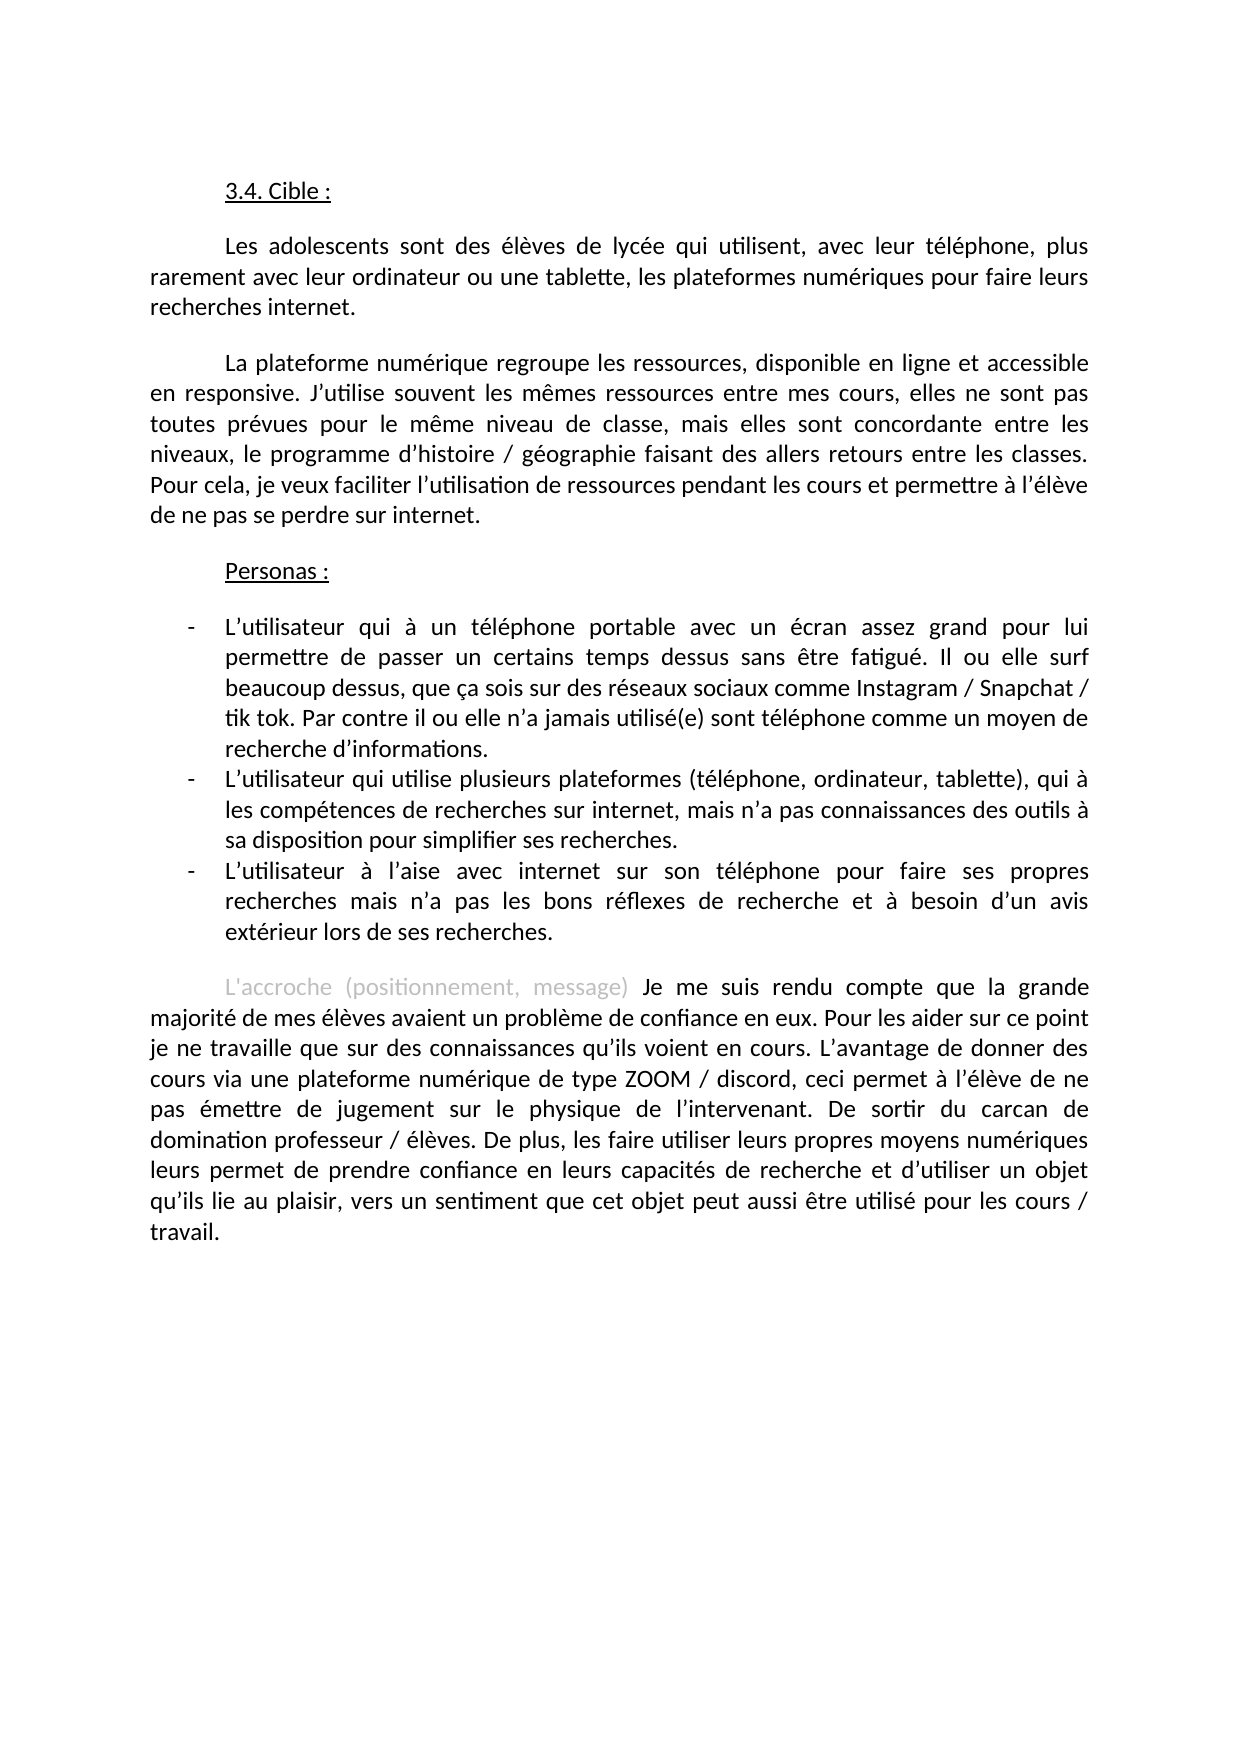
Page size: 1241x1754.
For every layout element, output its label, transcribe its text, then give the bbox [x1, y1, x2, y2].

text 3.4. Cible : [150, 175, 1090, 206]
text L'accroche (positionnement, message) Je me suis rendu compte que la grande majorité de mes élèves avaient un problème de confiance en eux. Pour les aider sur ce point je ne travaille que sur des connaissances qu’ils voient en cours. L’avantage de donner des cours via une plateforme numérique de type ZOOM / discord, ceci permet à l’élève de ne pas émettre de jugement sur le physique de l’intervenant. De sortir du carcan de domination professeur / élèves. De plus, les faire utiliser leurs propres moyens numériques leurs permet de prendre confiance en leurs capacités de recherche et d’utiliser un objet qu’ils lie au plaisir, vers un sentiment que cet objet peut aussi être utilisé pour les cours / travail. [150, 971, 1090, 1246]
text Personas : [150, 555, 1090, 586]
list L’utilisateur qui utilise plusieurs plateformes (téléphone, ordinateur, tablette), qui à les compétences de recherches sur internet, mais n’a pas connaissances des outils à sa disposition pour simplifier ses recherches. [187, 763, 1090, 855]
text La plateforme numérique regroupe les ressources, disponible en ligne et accessible en responsive. J’utilise souvent les mêmes ressources entre mes cours, elles ne sont pas toutes prévues pour le même niveau de classe, mais elles sont concordante entre les niveaux, le programme d’histoire / géographie faisant des allers retours entre les classes. Pour cela, je veux faciliter l’utilisation de ressources pendant les cours et permettre à l’élève de ne pas se perdre sur internet. [150, 347, 1090, 530]
list L’utilisateur qui à un téléphone portable avec un écran assez grand pour lui permettre de passer un certains temps dessus sans être fatigué. Il ou elle surf beaucoup dessus, que ça sois sur des réseaux sociaux comme Instagram / Snapchat / tik tok. Par contre il ou elle n’a jamais utilisé(e) sont téléphone comme un moyen de recherche d’informations. [187, 611, 1090, 763]
list L’utilisateur à l’aise avec internet sur son téléphone pour faire ses propres recherches mais n’a pas les bons réflexes de recherche et à besoin d’un avis extérieur lors de ses recherches. [187, 855, 1090, 946]
text Les adolescents sont des élèves de lycée qui utilisent, avec leur téléphone, plus rarement avec leur ordinateur ou une tablette, les plateformes numériques pour faire leurs recherches internet. [150, 231, 1090, 322]
